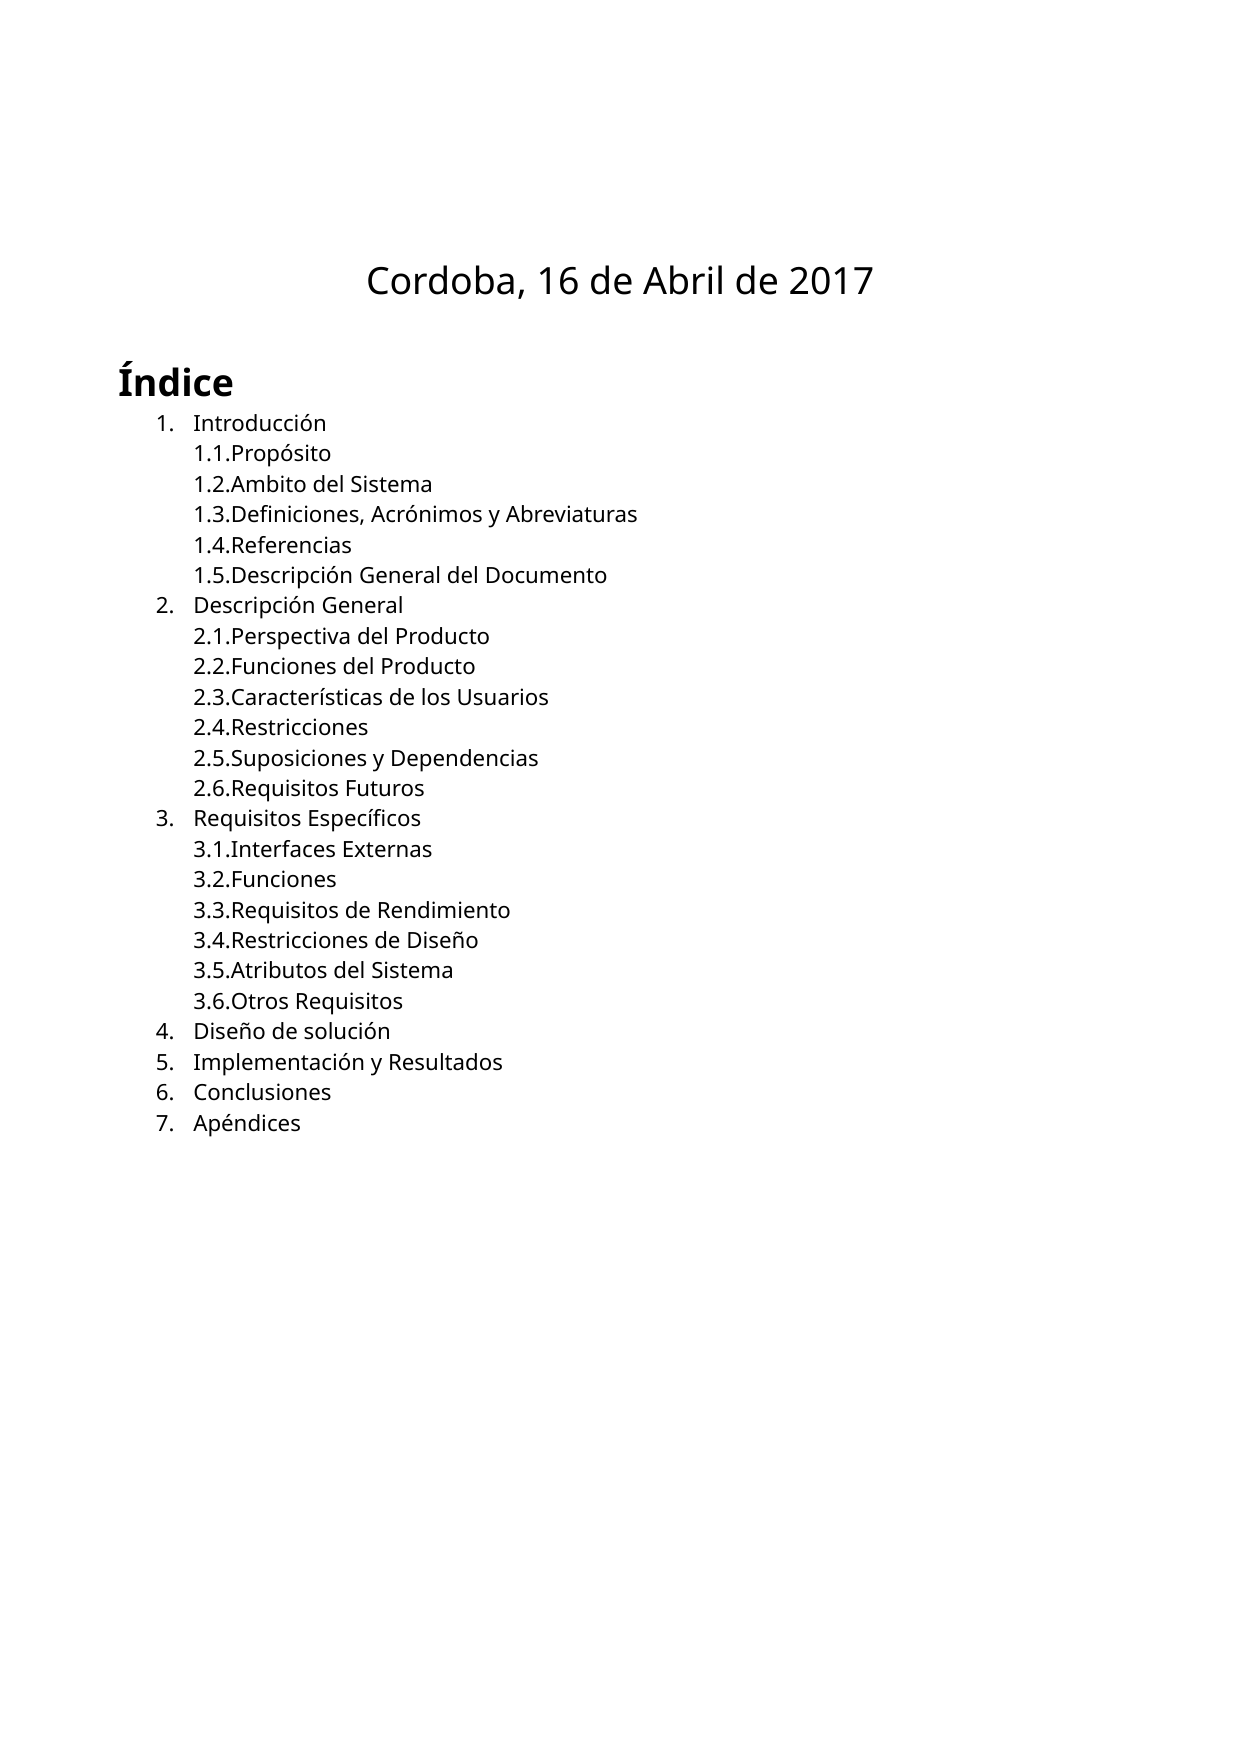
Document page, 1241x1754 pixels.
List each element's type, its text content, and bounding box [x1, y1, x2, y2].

list Interfaces Externas [193, 833, 1122, 864]
list Apéndices [156, 1107, 1122, 1137]
list Referencias [193, 529, 1122, 559]
list Funciones del Producto [193, 651, 1122, 681]
text Cordoba, 16 de Abril de 2017 [118, 254, 1122, 305]
list Atributos del Sistema [193, 955, 1122, 985]
list Implementación y Resultados [156, 1046, 1122, 1077]
list Características de los Usuarios [193, 681, 1122, 712]
list Suposiciones y Dependencias [193, 742, 1122, 772]
list Ambito del Sistema [193, 468, 1122, 499]
list Descripción General [156, 590, 1122, 620]
list Introducción [156, 407, 1122, 438]
list Otros Requisitos [193, 985, 1122, 1016]
list Restricciones [193, 712, 1122, 742]
text Índice [118, 356, 1122, 407]
list Conclusiones [156, 1077, 1122, 1107]
list Funciones [193, 864, 1122, 894]
list Descripción General del Documento [193, 559, 1122, 590]
list Requisitos Futuros [193, 772, 1122, 803]
list Propósito [193, 438, 1122, 468]
list Requisitos Específicos [156, 803, 1122, 833]
list Diseño de solución [156, 1016, 1122, 1046]
list Requisitos de Rendimiento [193, 894, 1122, 924]
list Restricciones de Diseño [193, 924, 1122, 955]
list Definiciones, Acrónimos y Abreviaturas [193, 499, 1122, 529]
list Perspectiva del Producto [193, 620, 1122, 651]
